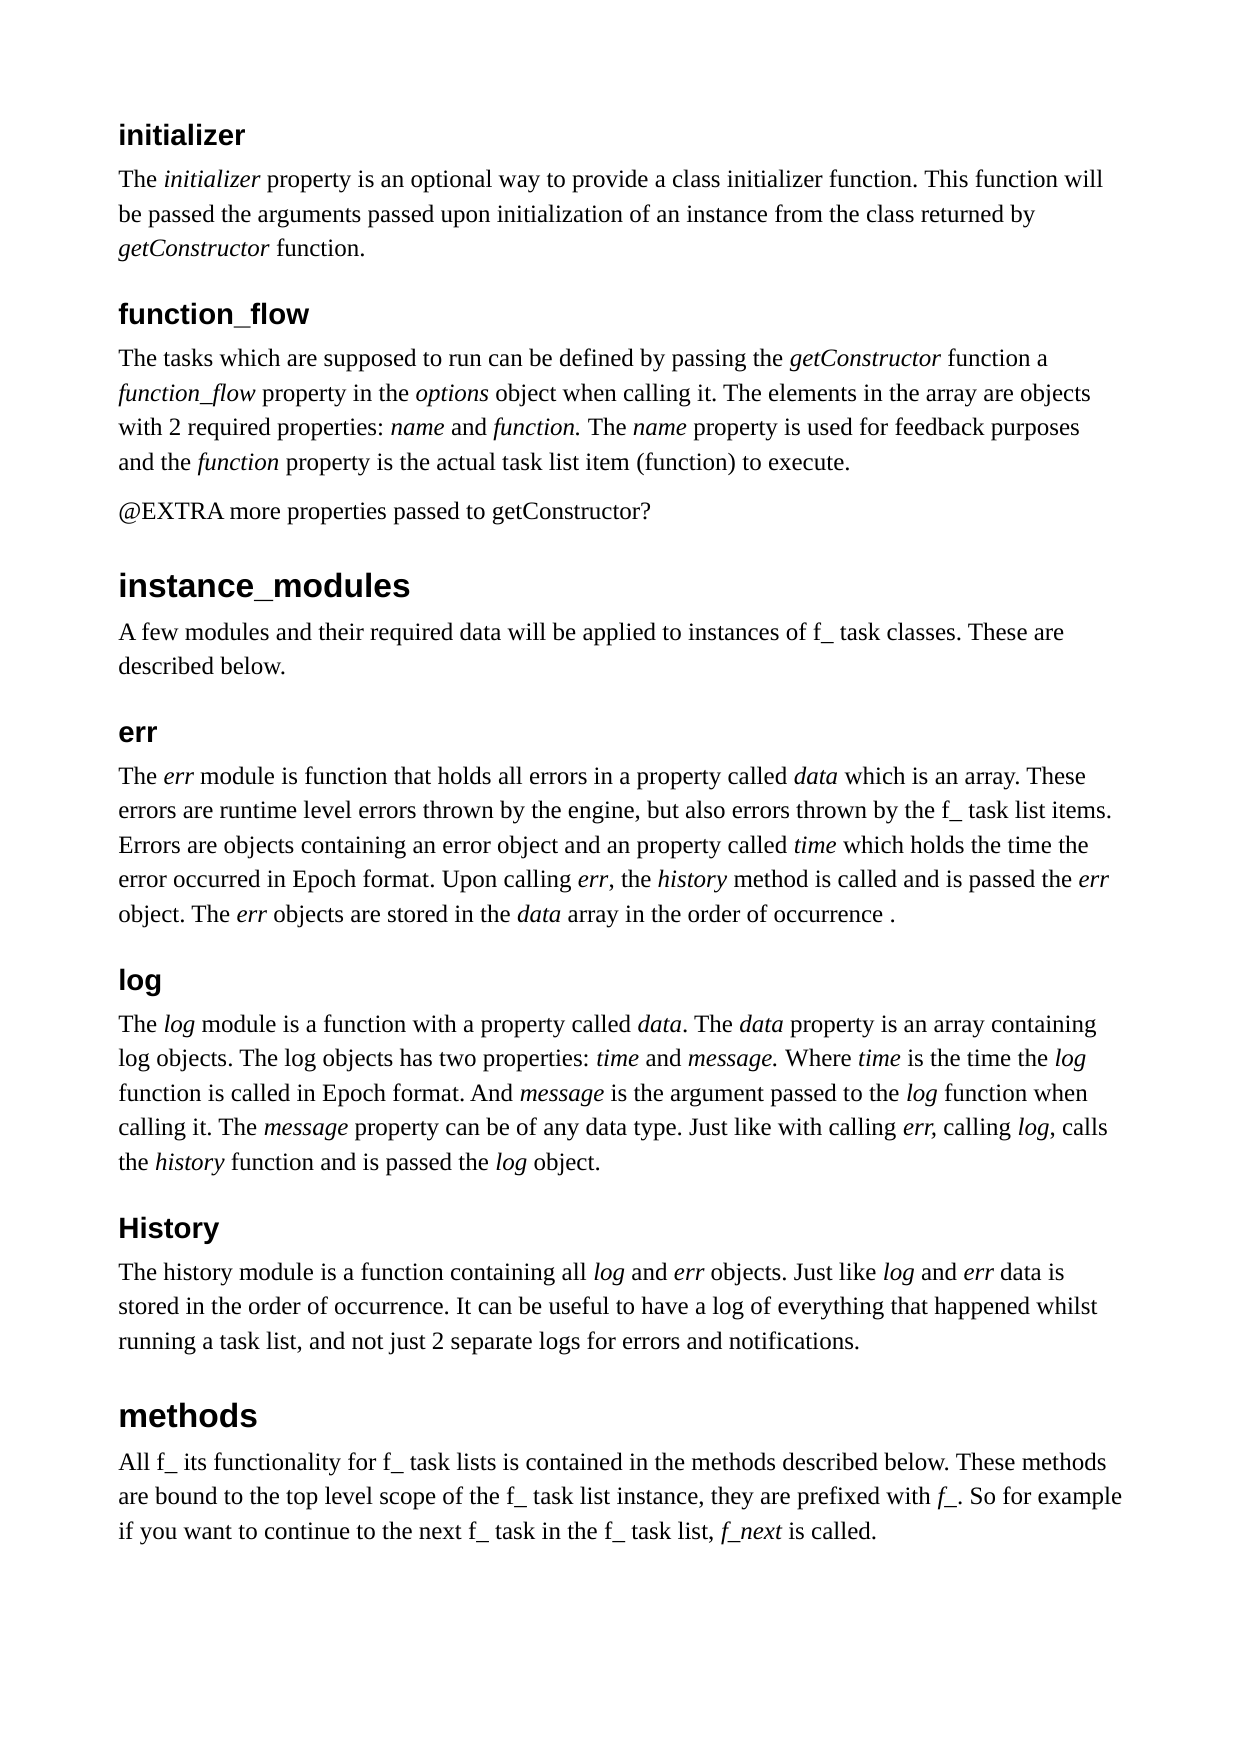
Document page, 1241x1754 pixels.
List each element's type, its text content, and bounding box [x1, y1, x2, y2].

text A few modules and their required data will be applied to instances of f_ task classes. These are described below. [118, 617, 1122, 680]
text The tasks which are supposed to run can be defined by passing the getConstructor function a function_flow property in the options object when calling it. The elements in the array are objects with 2 required properties: name and function. The name property is used for feedback purposes and the function property is the actual task list item (function) to execute. [118, 343, 1122, 475]
subtitle log [118, 963, 1122, 996]
subtitle History [118, 1211, 1122, 1244]
subtitle instance_modules [118, 566, 1122, 604]
subtitle methods [118, 1396, 1122, 1434]
text The initializer property is an optional way to provide a class initializer function. This function will be passed the arguments passed upon initialization of an instance from the class returned by getConstructor function. [118, 164, 1122, 262]
text The history module is a function containing all log and err objects. Just like log and err data is stored in the order of occurrence. It can be useful to have a log of everything that happened whilst running a task list, and not just 2 separate logs for errors and notifications. [118, 1257, 1122, 1354]
subtitle initializer [118, 118, 1122, 152]
text The log module is a function with a property called data. The data property is an array containing log objects. The log objects has two properties: time and message. Where time is the time the log function is called in Epoch format. And message is the argument passed to the log function when calling it. The message property can be of any data type. Just like with calling err, calling log, calls the history function and is passed the log object. [118, 1009, 1122, 1176]
text The err module is function that holds all errors in a property called data which is an array. These errors are runtime level errors thrown by the engine, but also errors thrown by the f_ task list items. Errors are objects containing an error object and an property called time which holds the time the error occurred in Epoch format. Upon calling err, the history method is called and is passed the err object. The err objects are stored in the data array in the order of occurrence . [118, 761, 1122, 928]
subtitle err [118, 715, 1122, 749]
text All f_ its functionality for f_ task lists is contained in the methods described below. These methods are bound to the top level scope of the f_ task list instance, they are prefixed with f_. So for example if you want to continue to the next f_ task in the f_ task list, f_next is called. [118, 1447, 1122, 1544]
text @EXTRA more properties passed to getConstructor? [118, 496, 1122, 524]
subtitle function_flow [118, 297, 1122, 331]
